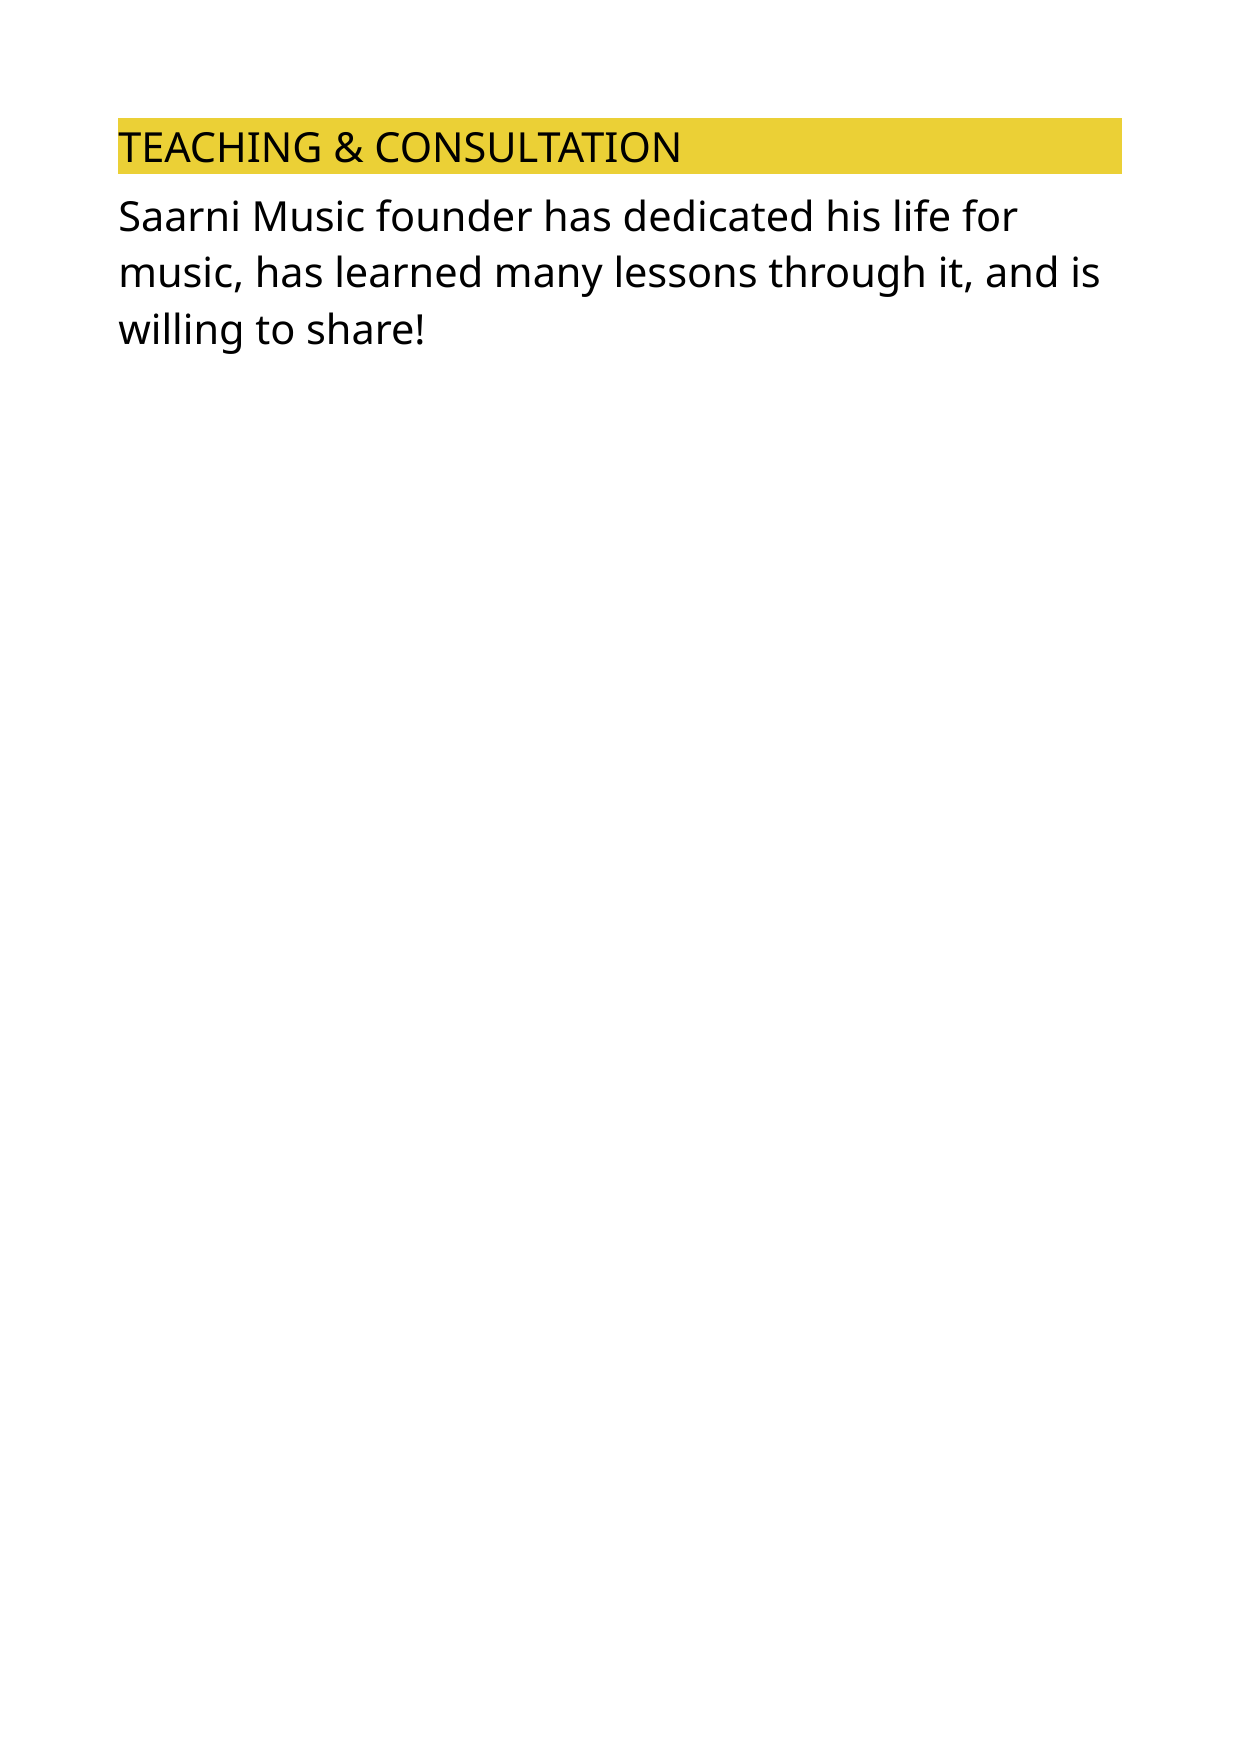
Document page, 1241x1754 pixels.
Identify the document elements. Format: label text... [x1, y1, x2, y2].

text Saarni Music founder has dedicated his life for music, has learned many lessons through it, and is willing to share! [118, 187, 1122, 356]
subtitle TEACHING & CONSULTATION [118, 118, 1122, 174]
